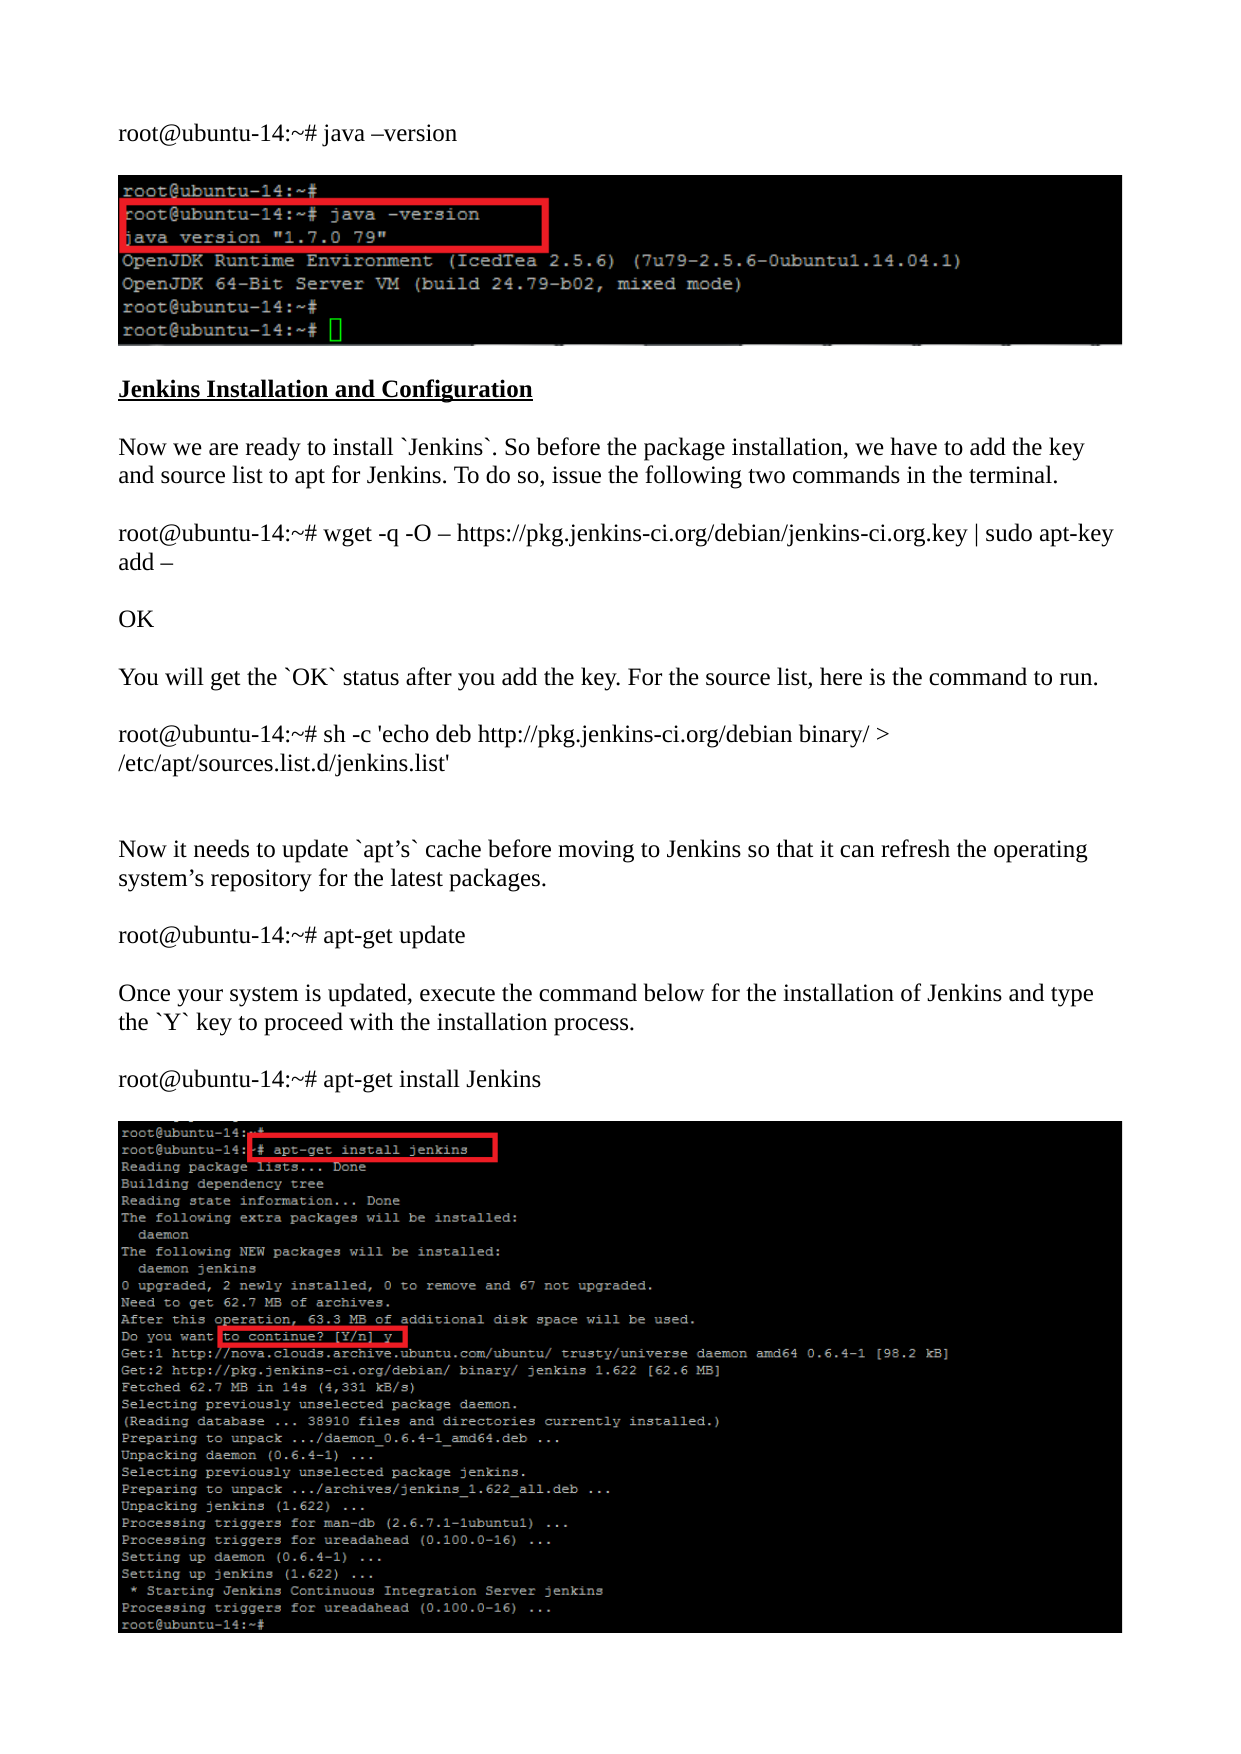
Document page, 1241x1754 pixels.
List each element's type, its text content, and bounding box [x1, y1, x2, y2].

picture [118, 1121, 1123, 1633]
text root@ubuntu-14:~# wget -q -O – https://pkg.jenkins-ci.org/debian/jenkins-ci.org.key | sudo apt-key add – [118, 518, 1122, 576]
picture [118, 175, 1123, 346]
text root@ubuntu-14:~# sh -c 'echo deb http://pkg.jenkins-ci.org/debian binary/ > /etc/apt/sources.list.d/jenkins.list' [118, 719, 1122, 777]
text OK [118, 604, 1122, 633]
text You will get the `OK` status after you add the key. For the source list, here is the command to run. [118, 662, 1122, 691]
text Now it needs to update `apt’s` cache before moving to Jenkins so that it can refresh the operating system’s repository for the latest packages. [118, 834, 1122, 892]
text Once your system is updated, execute the command below for the installation of Jenkins and type the `Y` key to proceed with the installation process. [118, 978, 1122, 1036]
text root@ubuntu-14:~# apt-get update [118, 921, 1122, 949]
text root@ubuntu-14:~# apt-get install Jenkins [118, 1064, 1122, 1093]
text Now we are ready to install `Jenkins`. So before the package installation, we have to add the key and source list to apt for Jenkins. To do so, issue the following two commands in the terminal. [118, 432, 1122, 489]
text Jenkins Installation and Configuration [118, 374, 1122, 403]
text root@ubuntu-14:~# java –version [118, 118, 1122, 147]
